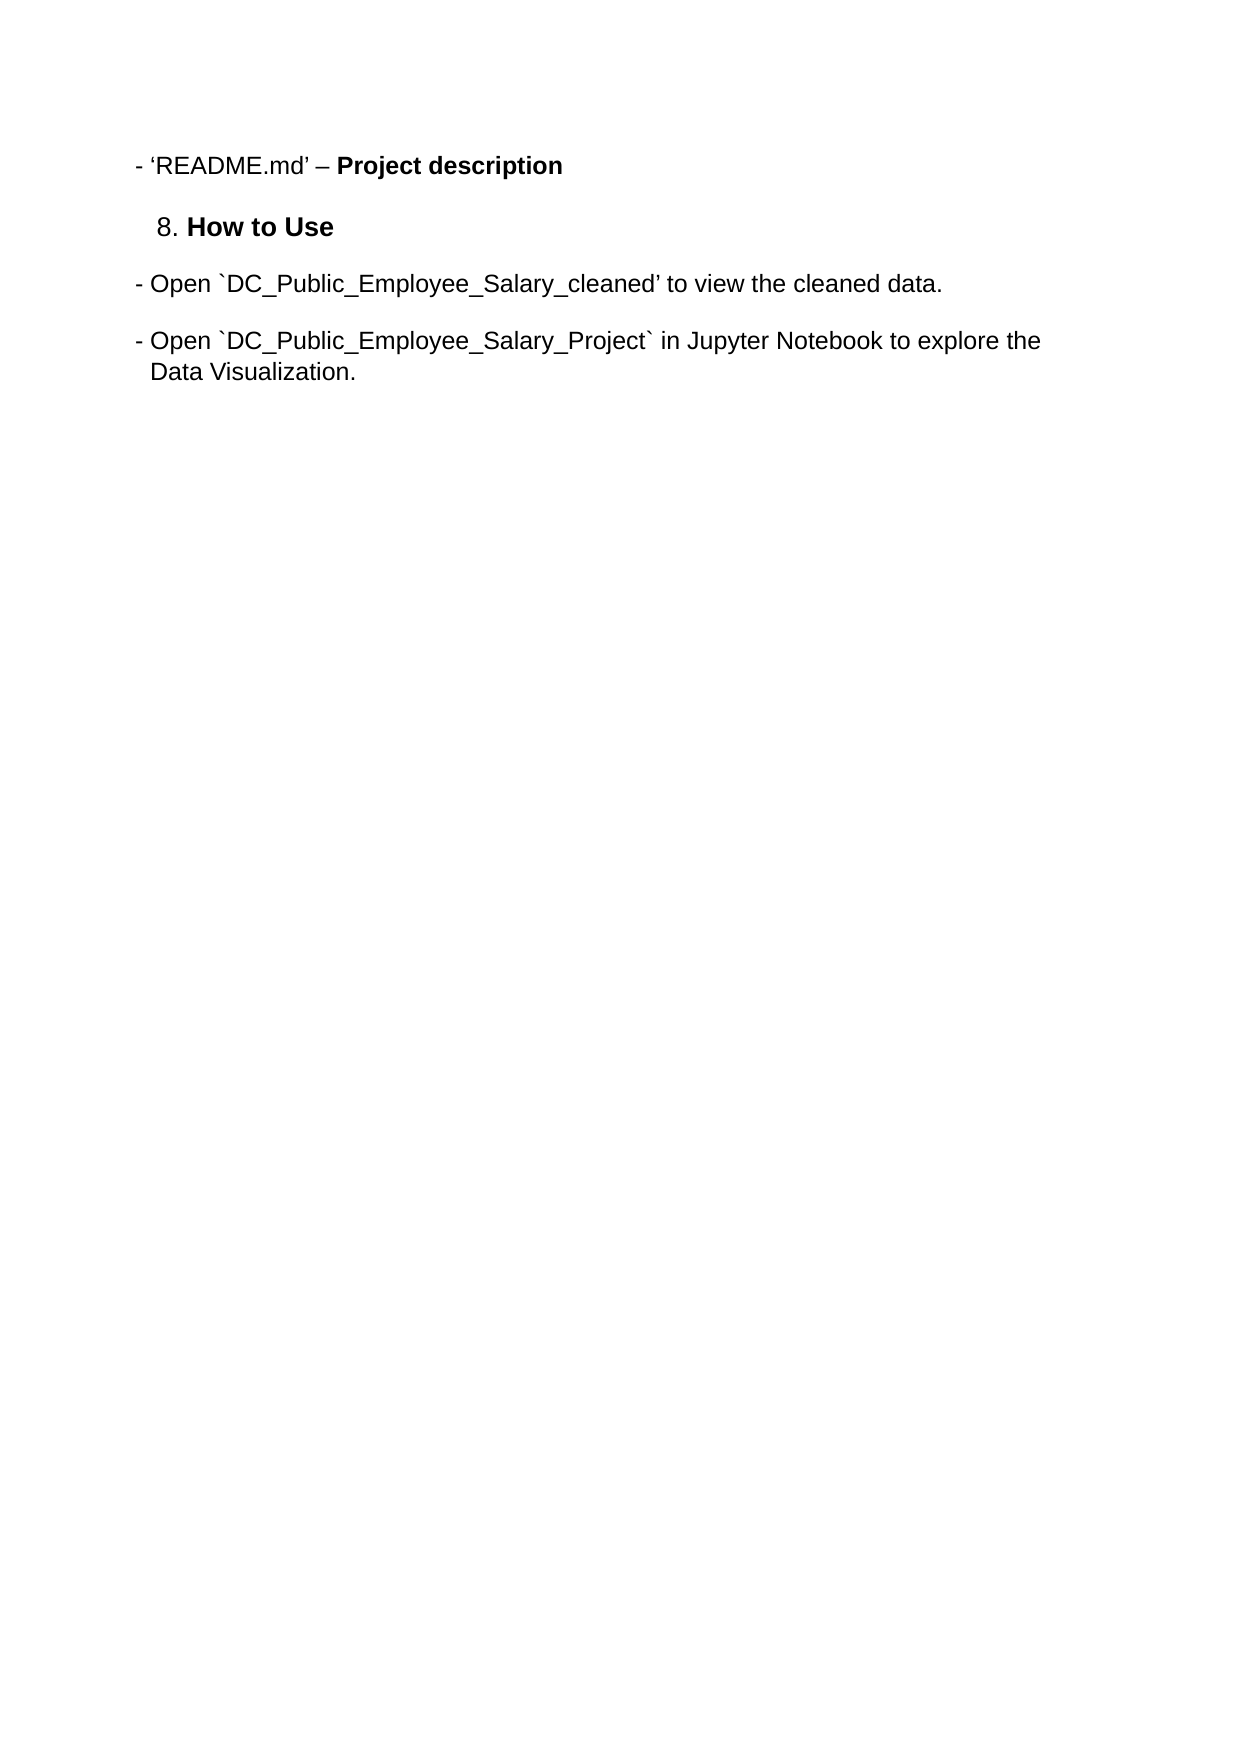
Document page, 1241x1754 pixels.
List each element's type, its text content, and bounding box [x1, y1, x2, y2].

list Open `DC_Public_Employee_Salary_cleaned’ to view the cleaned data. [135, 268, 1075, 297]
subtitle 8. How to Use [149, 211, 1075, 242]
list Open `DC_Public_Employee_Salary_Project` in Jupyter Notebook to explore the Data Visualization. [135, 326, 1075, 386]
list ‘README.md’ – Project description [135, 151, 1075, 180]
